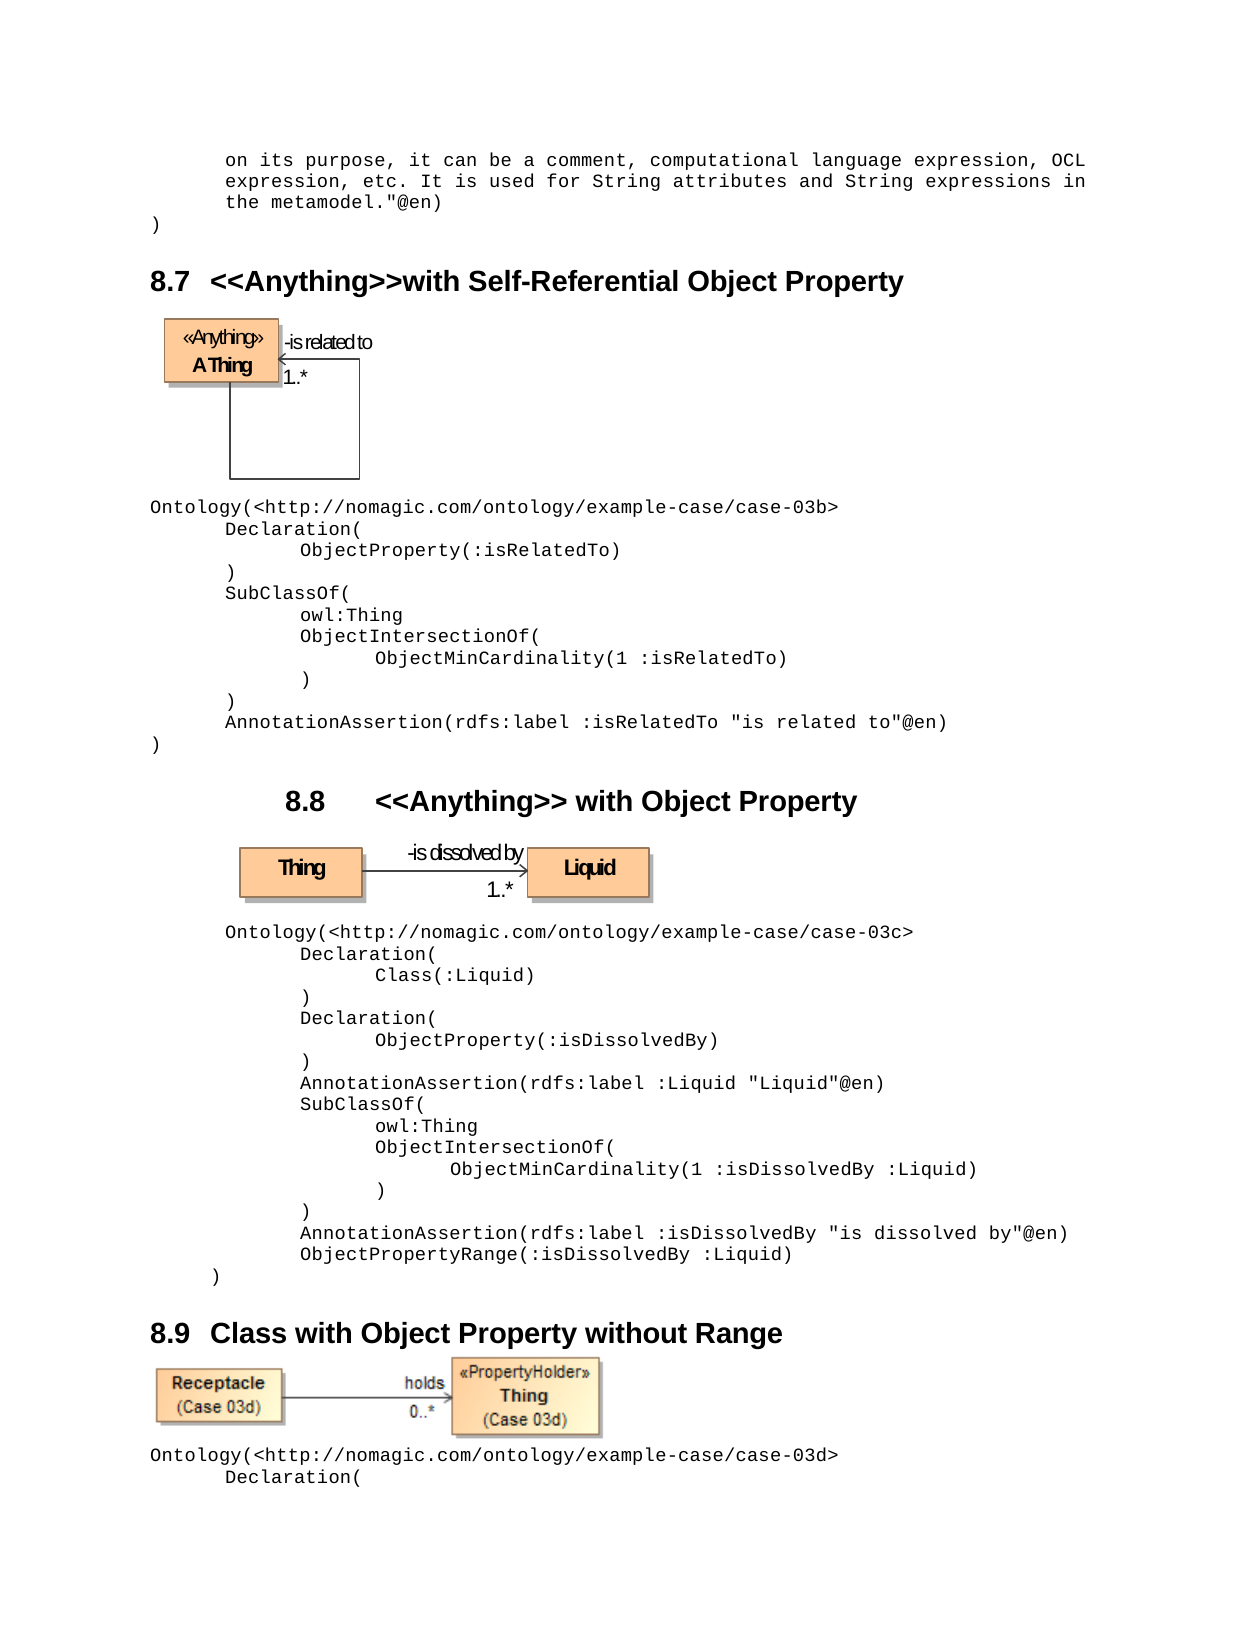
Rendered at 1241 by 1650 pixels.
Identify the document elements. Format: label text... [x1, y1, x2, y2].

text ) [300, 987, 1090, 1009]
text ) [375, 1180, 1090, 1202]
text AnnotationAssertion(rdfs:label :isRelatedTo "is related to"@en) [225, 712, 1090, 734]
text AnnotationAssertion(rdfs:label :Liquid "Liquid"@en) [300, 1073, 1090, 1094]
subtitle <<Anything>> with Object Property [285, 784, 1090, 817]
text Declaration( [225, 519, 1090, 541]
text AnnotationAssertion(rdfs:label :isDissolvedBy "is dissolved by"@en) [300, 1223, 1090, 1245]
text ) [300, 1202, 1090, 1223]
text ) [225, 691, 1090, 712]
text Declaration( [225, 1467, 1090, 1489]
text ObjectProperty(:isRelatedTo) [225, 541, 1090, 562]
text ) [150, 734, 1090, 755]
text Declaration( [300, 944, 1090, 966]
text ObjectMinCardinality(1 :isRelatedTo) [300, 648, 1090, 669]
text on its purpose, it can be a comment, computational language expression, OCL expression, etc. It is used for String attributes and String expressions in the metamodel."@en) [225, 150, 1090, 214]
text ) [300, 1052, 1090, 1073]
text SubClassOf( [225, 584, 1090, 605]
text ObjectIntersectionOf( [225, 627, 1090, 648]
text ObjectIntersectionOf( [300, 1137, 1090, 1159]
text owl:Thing [300, 1116, 1090, 1137]
text ) [225, 562, 1090, 584]
subtitle <<Anything>>with Self-Referential Object Property [150, 264, 1090, 298]
text Class(:Liquid) [300, 966, 1090, 987]
text ) [150, 214, 1090, 236]
text ObjectPropertyRange(:isDissolvedBy :Liquid) [300, 1245, 1090, 1266]
picture [150, 1352, 611, 1445]
text ) [150, 1266, 1090, 1288]
text SubClassOf( [300, 1094, 1090, 1116]
text Ontology(<http://nomagic.com/ontology/example-case/case-03d> [150, 1446, 1090, 1467]
text ) [300, 669, 1090, 691]
text Ontology(<http://nomagic.com/ontology/example-case/case-03b> [150, 498, 1090, 519]
text Declaration( [300, 1009, 1090, 1030]
text Ontology(<http://nomagic.com/ontology/example-case/case-03c> [225, 923, 1090, 944]
subtitle Class with Object Property without Range [150, 1316, 1090, 1349]
text owl:Thing [225, 605, 1090, 627]
text ObjectMinCardinality(1 :isDissolvedBy :Liquid) [375, 1159, 1090, 1180]
text ObjectProperty(:isDissolvedBy) [300, 1030, 1090, 1052]
